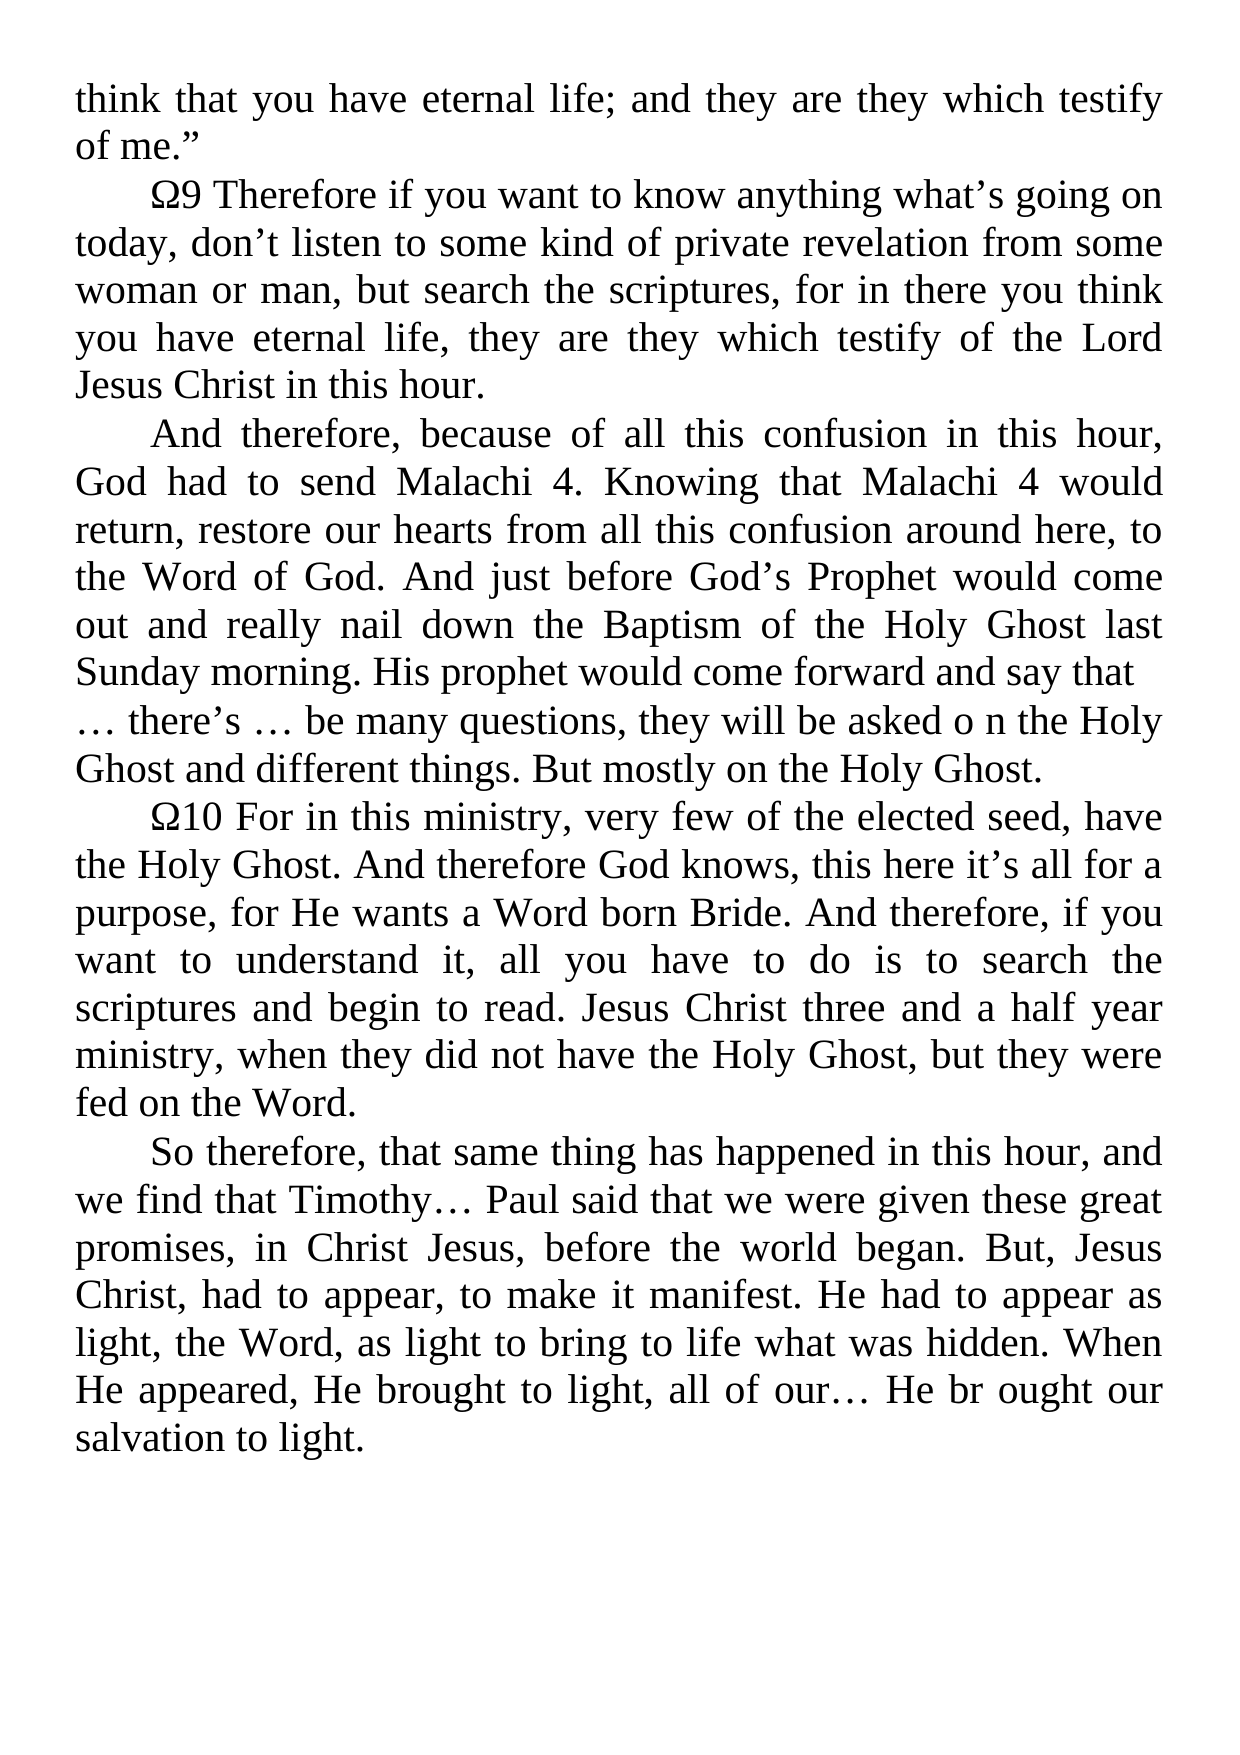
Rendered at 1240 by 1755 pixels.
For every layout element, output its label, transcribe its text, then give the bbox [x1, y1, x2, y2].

text So therefore, that same thing has happened in this hour, and we find that Timothy… Paul said that we were given these great promises, in Christ Jesus, before the world began. But, Jesus Christ, had to appear, to make it manifest. He had to appear as light, the Word, as light to bring to life what was hidden. When He appeared, He brought to light, all of our… He br ought our salvation to light. [75, 1128, 1164, 1460]
text … there’s … be many questions, they will be asked o n the Holy Ghost and different things. But mostly on the Holy Ghost. [75, 697, 1164, 791]
text think that you have eternal life; and they are they which testify of me.” [75, 75, 1164, 169]
text And therefore, because of all this confusion in this hour, God had to send Malachi 4. Knowing that Malachi 4 would return, restore our hearts from all this confusion around here, to the Word of God. And just before God’s Prophet would come out and really nail down the Baptism of the Holy Ghost last Sunday morning. His prophet would come forward and say that [75, 410, 1164, 695]
text Ω10 For in this ministry, very few of the elected seed, have the Holy Ghost. And therefore God knows, this here it’s all for a purpose, for He wants a Word born Bride. And therefore, if you want to understand it, all you have to do is to search the scriptures and begin to read. Jesus Christ three and a half year ministry, when they did not have the Holy Ghost, but they were fed on the Word. [75, 793, 1164, 1125]
text Ω9 Therefore if you want to know anything what’s going on today, don’t listen to some kind of private revelation from some woman or man, but search the scriptures, for in there you think you have eternal life, they are they which testify of the Lord Jesus Christ in this hour. [75, 171, 1164, 408]
